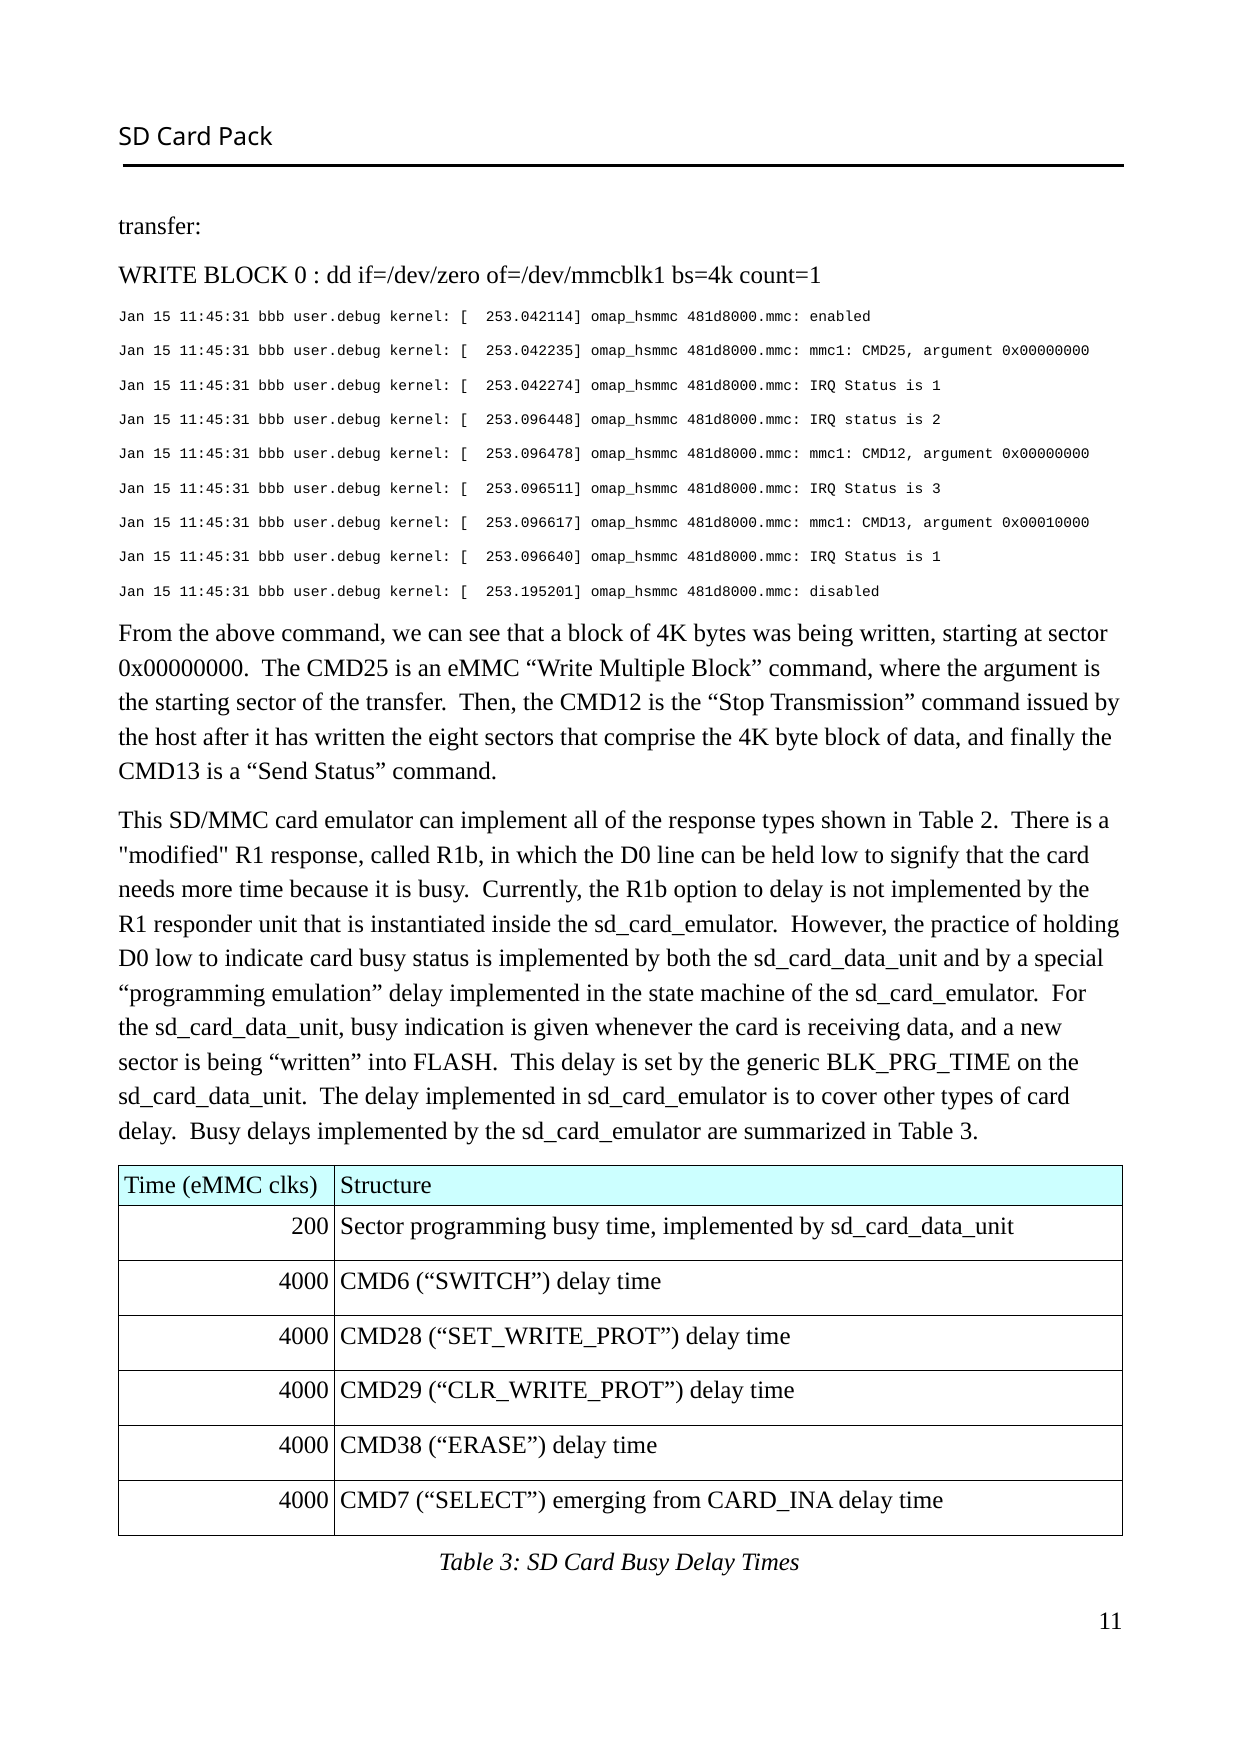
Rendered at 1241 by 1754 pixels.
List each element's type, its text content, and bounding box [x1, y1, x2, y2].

table_cell CMD38 (“ERASE”) delay time [335, 1426, 1122, 1479]
table_cell Sector programming busy time, implemented by sd_card_data_unit [335, 1206, 1122, 1260]
text Jan 15 11:45:31 bbb user.debug kernel: [ 253.195201] omap_hsmmc 481d8000.mmc: disabled [118, 584, 1122, 601]
text Table 3: SD Card Busy Delay Times [118, 1547, 1122, 1576]
text This SD/MMC card emulator can implement all of the response types shown in Table 2. There is a "modified" R1 response, called R1b, in which the D0 line can be held low to signify that the card needs more time because it is busy. Currently, the R1b option to delay is not implemented by the R1 responder unit that is instantiated inside the sd_card_emulator. However, the practice of holding D0 low to indicate card busy status is implemented by both the sd_card_data_unit and by a special “programming emulation” delay implemented in the state machine of the sd_card_emulator. For the sd_card_data_unit, busy indication is given whenever the card is receiving data, and a new sector is being “written” into FLASH. This delay is set by the generic BLK_PRG_TIME on the sd_card_data_unit. The delay implemented in sd_card_emulator is to cover other types of card delay. Busy delays implemented by the sd_card_emulator are summarized in Table 3. [118, 805, 1122, 1144]
table_cell CMD29 (“CLR_WRITE_PROT”) delay time [335, 1371, 1122, 1425]
text WRITE BLOCK 0 : dd if=/dev/zero of=/dev/mmcblk1 bs=4k count=1 [118, 260, 1122, 289]
text Jan 15 11:45:31 bbb user.debug kernel: [ 253.042235] omap_hsmmc 481d8000.mmc: mmc1: CMD25, argument 0x00000000 [118, 343, 1122, 360]
table_cell 4000 [119, 1316, 334, 1370]
text Jan 15 11:45:31 bbb user.debug kernel: [ 253.096478] omap_hsmmc 481d8000.mmc: mmc1: CMD12, argument 0x00000000 [118, 447, 1122, 463]
table_cell 4000 [119, 1426, 334, 1479]
text Jan 15 11:45:31 bbb user.debug kernel: [ 253.096511] omap_hsmmc 481d8000.mmc: IRQ Status is 3 [118, 481, 1122, 497]
table_cell 4000 [119, 1371, 334, 1425]
text Jan 15 11:45:31 bbb user.debug kernel: [ 253.096448] omap_hsmmc 481d8000.mmc: IRQ status is 2 [118, 412, 1122, 429]
text From the above command, we can see that a block of 4K bytes was being written, starting at sector 0x00000000. The CMD25 is an eMMC “Write Multiple Block” command, where the argument is the starting sector of the transfer. Then, the CMD12 is the “Stop Transmission” command issued by the host after it has written the eight sectors that comprise the 4K byte block of data, and finally the CMD13 is a “Send Status” command. [118, 618, 1122, 785]
table_cell 4000 [119, 1481, 334, 1534]
text transfer: [118, 211, 1122, 240]
table_cell CMD7 (“SELECT”) emerging from CARD_INA delay time [335, 1481, 1122, 1534]
text Jan 15 11:45:31 bbb user.debug kernel: [ 253.042274] omap_hsmmc 481d8000.mmc: IRQ Status is 1 [118, 378, 1122, 394]
table_cell CMD6 (“SWITCH”) delay time [335, 1261, 1122, 1315]
table_header Structure [335, 1166, 1122, 1205]
text Jan 15 11:45:31 bbb user.debug kernel: [ 253.042114] omap_hsmmc 481d8000.mmc: enabled [118, 309, 1122, 326]
table_cell 4000 [119, 1261, 334, 1315]
table_cell CMD28 (“SET_WRITE_PROT”) delay time [335, 1316, 1122, 1370]
text Jan 15 11:45:31 bbb user.debug kernel: [ 253.096640] omap_hsmmc 481d8000.mmc: IRQ Status is 1 [118, 550, 1122, 566]
text Jan 15 11:45:31 bbb user.debug kernel: [ 253.096617] omap_hsmmc 481d8000.mmc: mmc1: CMD13, argument 0x00010000 [118, 515, 1122, 532]
table_cell 200 [119, 1206, 334, 1260]
table_header Time (eMMC clks) [119, 1166, 334, 1205]
